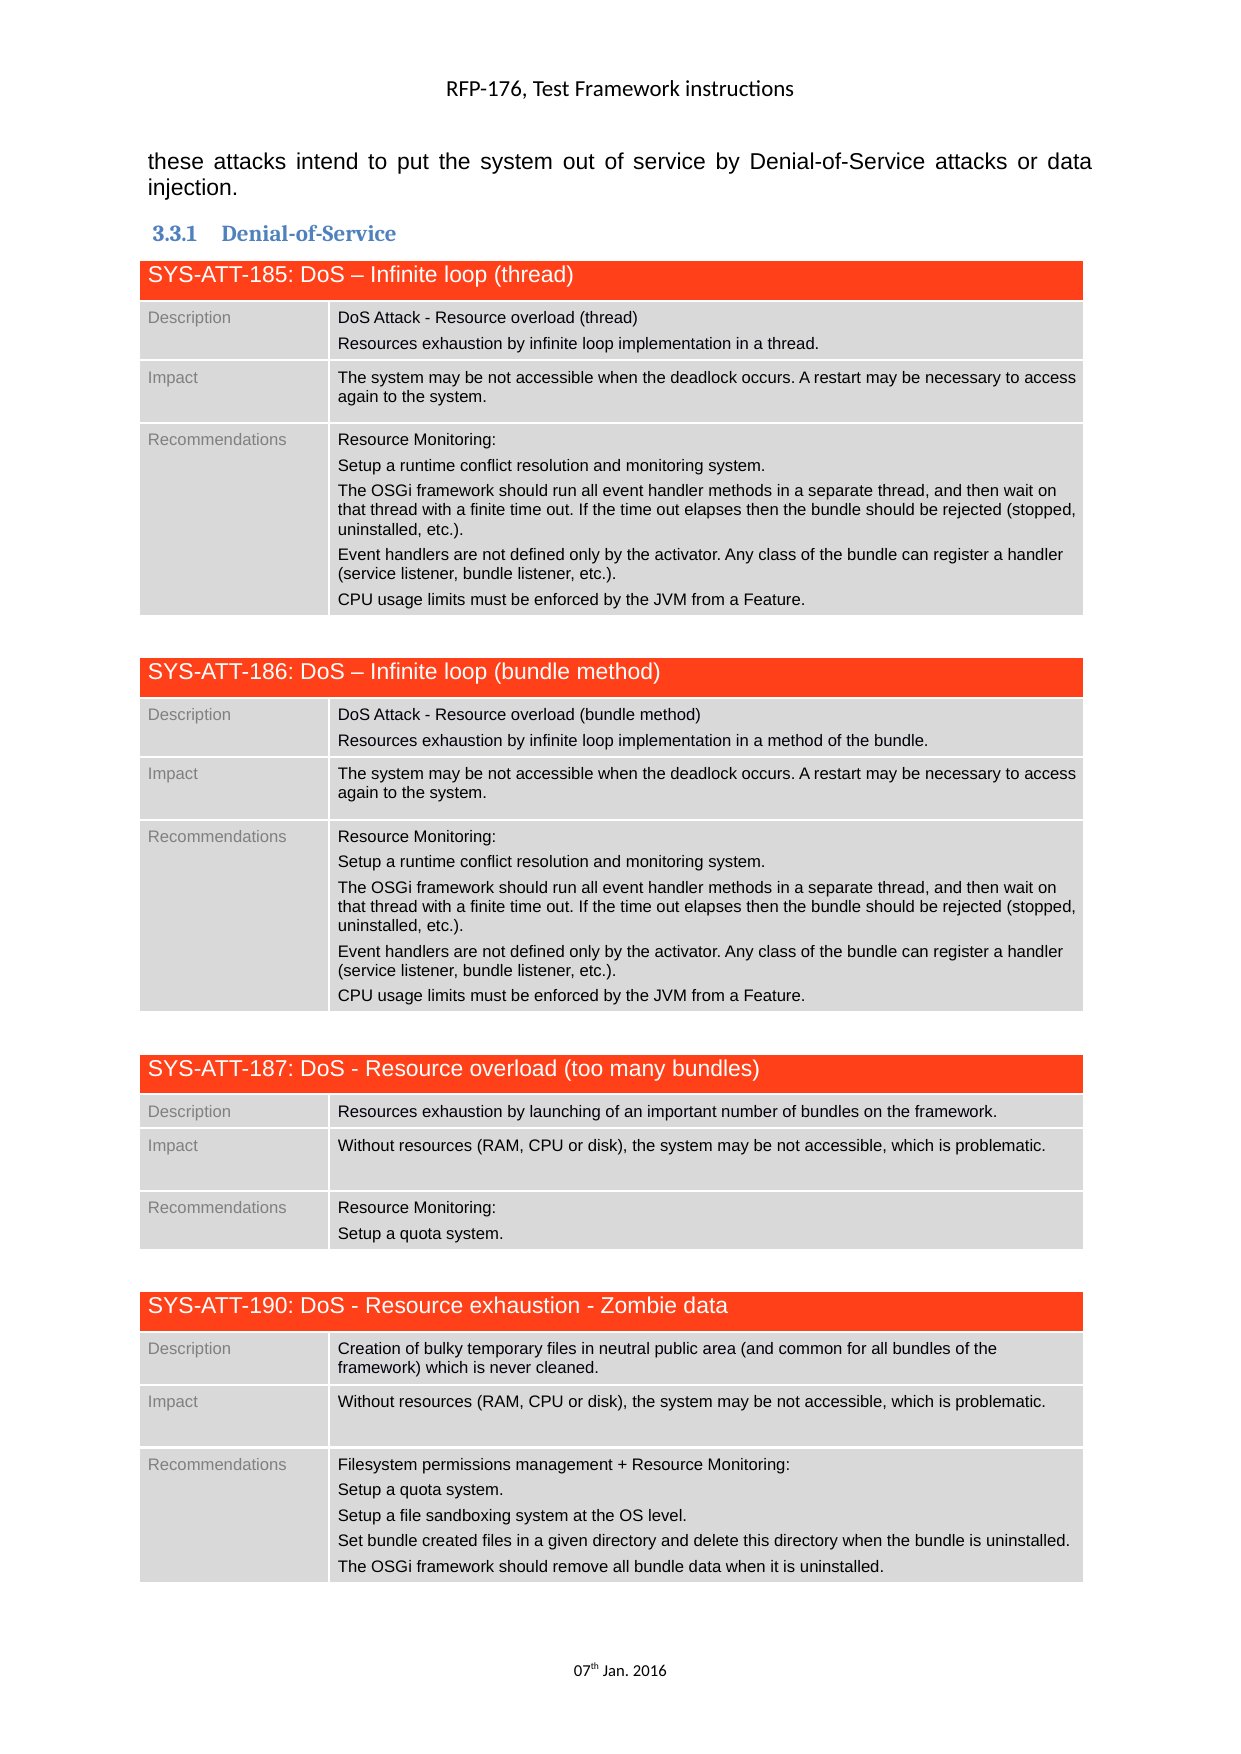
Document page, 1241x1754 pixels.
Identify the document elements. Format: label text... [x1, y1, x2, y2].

table_cell Recommendations [140, 1192, 328, 1249]
text these attacks intend to put the system out of service by Denial-of-Service attacks or data injection. [148, 148, 1093, 200]
table_cell Resource Monitoring: Setup a quota system. [330, 1192, 1083, 1249]
table_cell Impact [140, 758, 328, 818]
table_cell Without resources (RAM, CPU or disk), the system may be not accessible, which is problematic. [330, 1386, 1083, 1446]
table_cell Recommendations [140, 821, 328, 1011]
table_header SYS-ATT-190: DoS - Resource exhaustion - Zombie data [140, 1292, 1083, 1331]
table_cell Recommendations [140, 1449, 328, 1582]
table_cell Impact [140, 1129, 328, 1190]
table_cell Description [140, 1333, 328, 1384]
table_cell Resource Monitoring: Setup a runtime conflict resolution and monitoring system. The OSGi framework should run all event handler methods in a separate thread, and then wait on that thread with a finite time out. If the time out elapses then the bundle should be rejected (stopped, uninstalled, etc.). Event handlers are not defined only by the activator. Any class of the bundle can register a handler (service listener, bundle listener, etc.). CPU usage limits must be enforced by the JVM from a Feature. [330, 424, 1083, 615]
table_cell Resources exhaustion by launching of an important number of bundles on the framework. [330, 1095, 1083, 1127]
table_cell Creation of bulky temporary files in neutral public area (and common for all bundles of the framework) which is never cleaned. [330, 1333, 1083, 1384]
table_cell The system may be not accessible when the deadlock occurs. A restart may be necessary to access again to the system. [330, 758, 1083, 818]
table_cell DoS Attack - Resource overload (thread) Resources exhaustion by infinite loop implementation in a thread. [330, 302, 1083, 359]
table_cell Resource Monitoring: Setup a runtime conflict resolution and monitoring system. The OSGi framework should run all event handler methods in a separate thread, and then wait on that thread with a finite time out. If the time out elapses then the bundle should be rejected (stopped, uninstalled, etc.). Event handlers are not defined only by the activator. Any class of the bundle can register a handler (service listener, bundle listener, etc.). CPU usage limits must be enforced by the JVM from a Feature. [330, 821, 1083, 1011]
table_cell Description [140, 302, 328, 359]
table_cell Description [140, 1095, 328, 1127]
table_cell Without resources (RAM, CPU or disk), the system may be not accessible, which is problematic. [330, 1129, 1083, 1190]
table_cell Description [140, 699, 328, 756]
table_header SYS-ATT-186: DoS – Infinite loop (bundle method) [140, 658, 1083, 697]
table_header SYS-ATT-185: DoS – Infinite loop (thread) [140, 261, 1083, 300]
table_cell Impact [140, 361, 328, 422]
table_cell Filesystem permissions management + Resource Monitoring: Setup a quota system. Setup a file sandboxing system at the OS level. Set bundle created files in a given directory and delete this directory when the bundle is uninstalled. The OSGi framework should remove all bundle data when it is uninstalled. [330, 1449, 1083, 1582]
table_cell DoS Attack - Resource overload (bundle method) Resources exhaustion by infinite loop implementation in a method of the bundle. [330, 699, 1083, 756]
table_cell Impact [140, 1386, 328, 1446]
table_header SYS-ATT-187: DoS - Resource overload (too many bundles) [140, 1055, 1083, 1093]
subtitle Denial-of-Service [148, 221, 1093, 247]
table_cell The system may be not accessible when the deadlock occurs. A restart may be necessary to access again to the system. [330, 361, 1083, 422]
table_cell Recommendations [140, 424, 328, 615]
